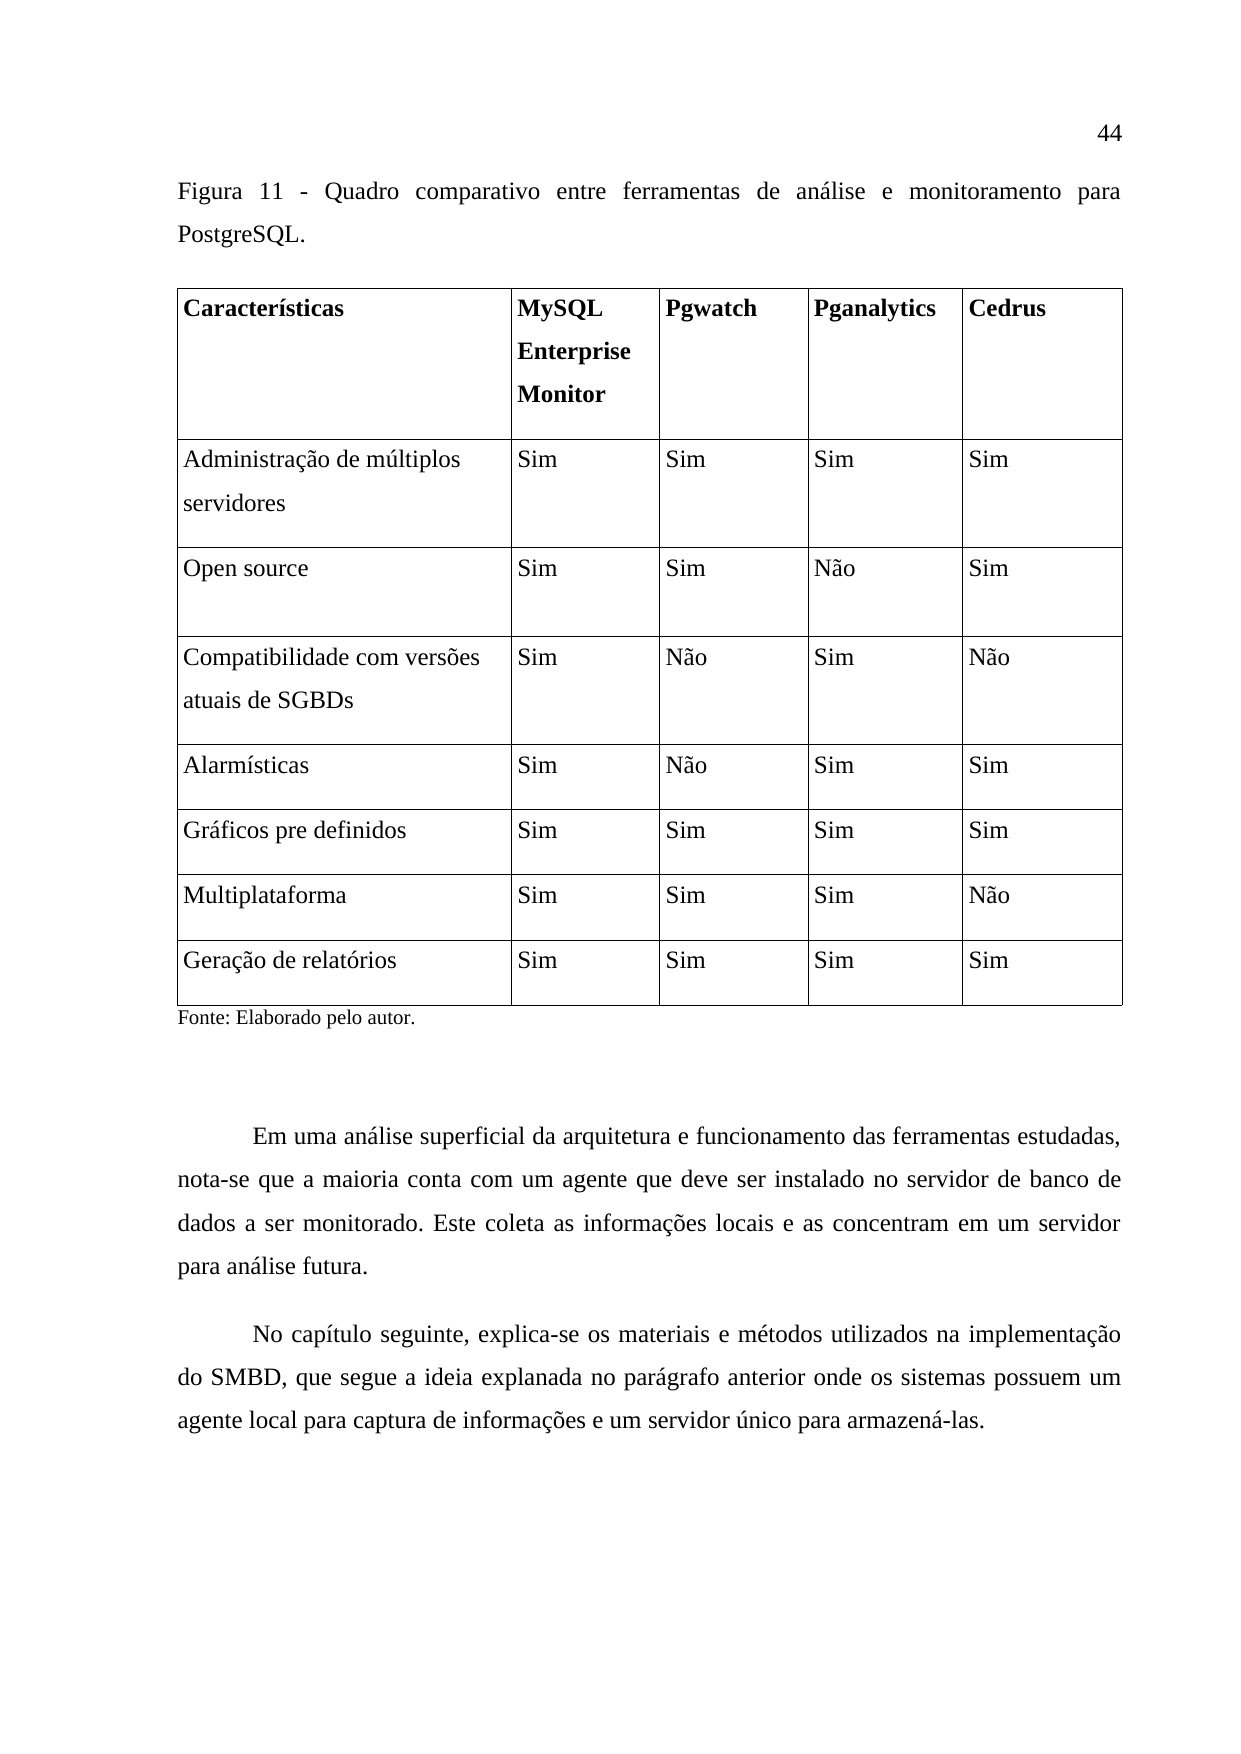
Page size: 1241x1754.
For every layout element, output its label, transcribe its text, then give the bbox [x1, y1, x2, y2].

table_cell Sim [809, 440, 962, 547]
table_cell Sim [809, 941, 962, 1004]
table_cell Sim [963, 440, 1122, 547]
table_cell Não [660, 745, 808, 809]
table_header Cedrus [963, 289, 1122, 439]
table_cell Geração de relatórios [178, 941, 511, 1004]
table_cell Sim [512, 548, 659, 636]
table_cell Compatibilidade com versões atuais de SGBDs [178, 637, 511, 744]
table_cell Sim [963, 810, 1122, 874]
table_cell Sim [809, 745, 962, 809]
table_header Pganalytics [809, 289, 962, 439]
table_cell Não [809, 548, 962, 636]
table_cell Sim [512, 875, 659, 939]
table_cell Sim [512, 810, 659, 874]
table_cell Sim [963, 548, 1122, 636]
table_cell Sim [963, 745, 1122, 809]
text Em uma análise superficial da arquitetura e funcionamento das ferramentas estudadas, nota-se que a maioria conta com um agente que deve ser instalado no servidor de banco de dados a ser monitorado. Este coleta as informações locais e as concentram em um servidor para análise futura. [177, 1121, 1122, 1279]
table_cell Sim [809, 810, 962, 874]
table_header Pgwatch [660, 289, 808, 439]
table_cell Alarmísticas [178, 745, 511, 809]
table_cell Sim [512, 637, 659, 744]
text No capítulo seguinte, explica-se os materiais e métodos utilizados na implementação do SMBD, que segue a ideia explanada no parágrafo anterior onde os sistemas possuem um agente local para captura de informações e um servidor único para armazená-las. [177, 1319, 1122, 1434]
text Fonte: Elaborado pelo autor. [177, 1006, 1122, 1029]
table_cell Sim [660, 548, 808, 636]
table_cell Não [660, 637, 808, 744]
table_cell Não [963, 637, 1122, 744]
text Figura 11 - Quadro comparativo entre ferramentas de análise e monitoramento para PostgreSQL. [177, 176, 1122, 248]
table_cell Sim [512, 941, 659, 1004]
table_cell Sim [512, 745, 659, 809]
table_cell Sim [660, 440, 808, 547]
table_cell Não [963, 875, 1122, 939]
table_header MySQL Enterprise Monitor [512, 289, 659, 439]
table_cell Multiplataforma [178, 875, 511, 939]
table_cell Sim [660, 875, 808, 939]
table_header Características [178, 289, 511, 439]
table_cell Sim [512, 440, 659, 547]
table_cell Open source [178, 548, 511, 636]
table_cell Gráficos pre definidos [178, 810, 511, 874]
table_cell Sim [660, 941, 808, 1004]
table_cell Sim [809, 637, 962, 744]
table_cell Sim [963, 941, 1122, 1004]
table_cell Sim [809, 875, 962, 939]
table_cell Sim [660, 810, 808, 874]
table_cell Administração de múltiplos servidores [178, 440, 511, 547]
